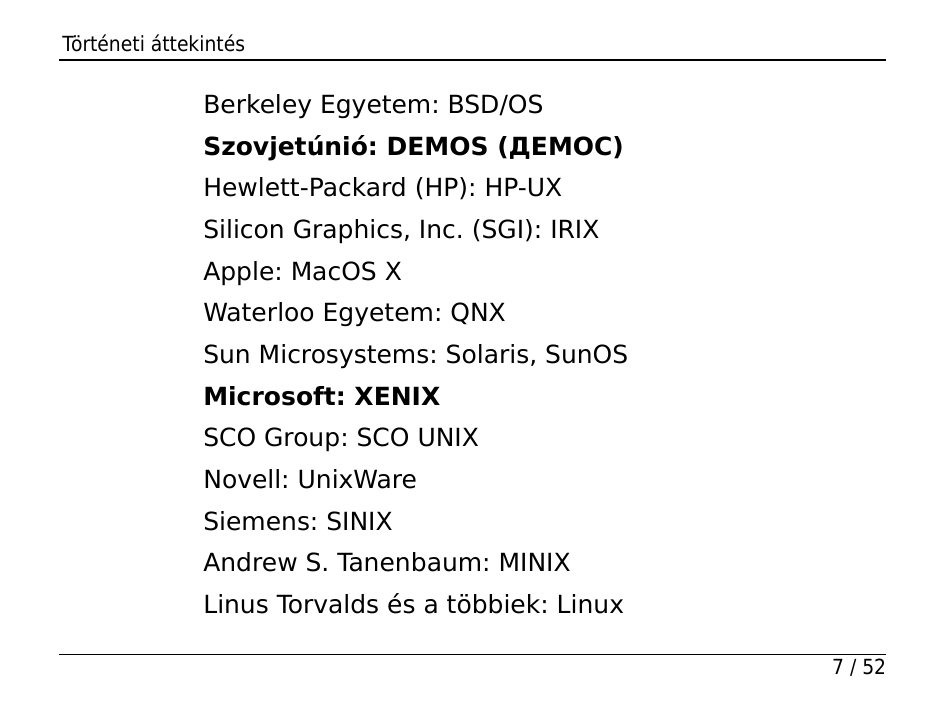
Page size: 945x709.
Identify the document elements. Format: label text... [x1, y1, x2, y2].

list Siemens: SINIX [177, 507, 886, 536]
list Silicon Graphics, Inc. (SGI): IRIX [177, 215, 886, 244]
list Andrew S. Tanenbaum: MINIX [177, 548, 886, 578]
list Novell: UnixWare [177, 465, 886, 494]
list Microsoft: XENIX [177, 382, 886, 411]
list Apple: MacOS X [177, 257, 886, 286]
list SCO Group: SCO UNIX [177, 423, 886, 453]
list Berkeley Egyetem: BSD/OS [177, 90, 886, 119]
list Sun Microsystems: Solaris, SunOS [177, 340, 886, 369]
list Hewlett-Packard (HP): HP-UX [177, 173, 886, 203]
list Linus Torvalds és a többiek: Linux [177, 590, 886, 619]
list Waterloo Egyetem: QNX [177, 298, 886, 328]
list Szovjetúnió: DEMOS (ДЕМОС) [177, 132, 886, 161]
